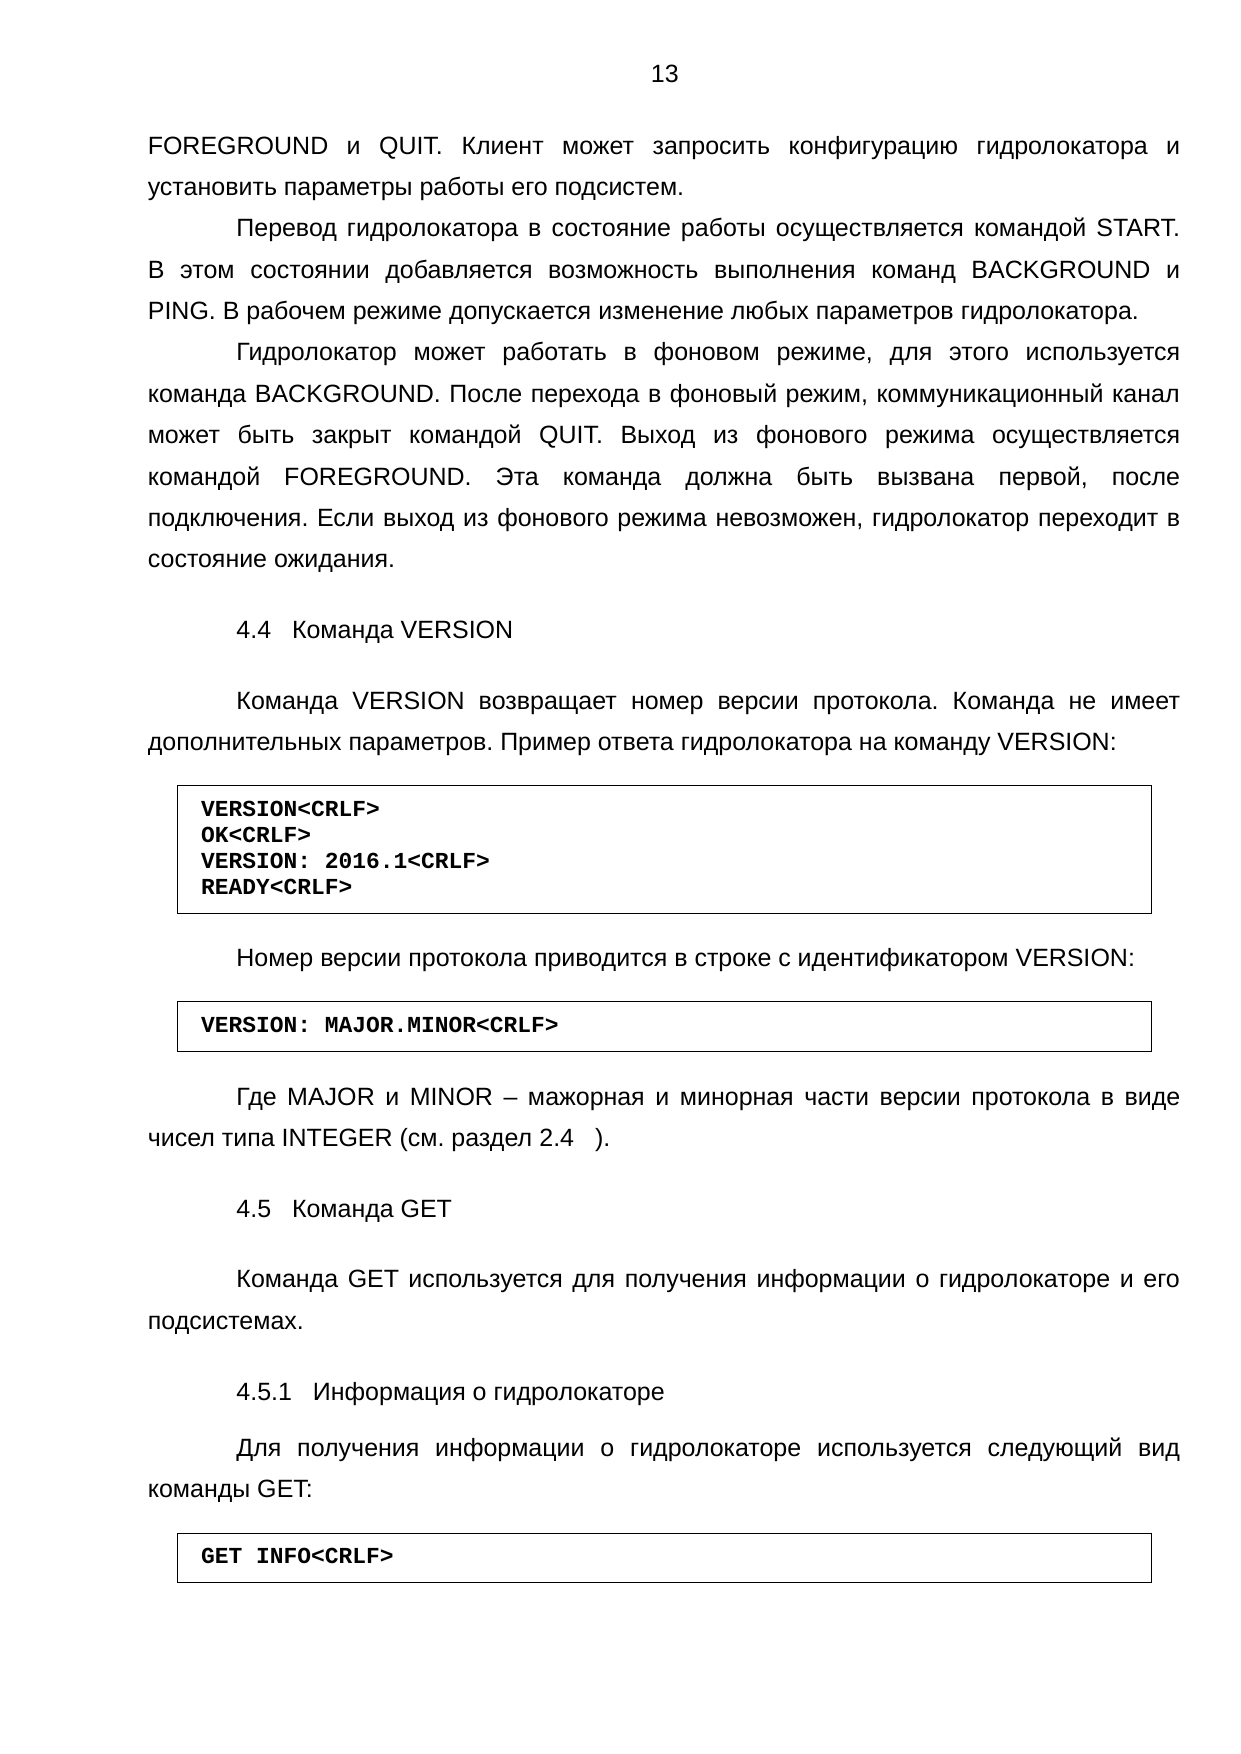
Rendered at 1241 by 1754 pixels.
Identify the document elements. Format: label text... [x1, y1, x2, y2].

text Гидролокатор может работать в фоновом режиме, для этого используется команда BACKGROUND. После перехода в фоновый режим, коммуникационный канал может быть закрыт командой QUIT. Выход из фонового режима осуществляется командой FOREGROUND. Эта команда должна быть вызвана первой, после подключения. Если выход из фонового режима невозможен, гидролокатор переходит в состояние ожидания. [148, 325, 1181, 573]
text Перевод гидролокатора в состояние работы осуществляется командой START. В этом состоянии добавляется возможность выполнения команд BACKGROUND и PING. В рабочем режиме допускается изменение любых параметров гидролокатора. [148, 201, 1181, 325]
text Номер версии протокола приводится в строке с идентификатором VERSION: [148, 931, 1181, 972]
text Команда VERSION возвращает номер версии протокола. Команда не имеет дополнительных параметров. Пример ответа гидролокатора на команду VERSION: [148, 673, 1181, 756]
text Команда GET используется для получения информации о гидролокаторе и его подсистемах. [148, 1252, 1181, 1334]
subtitle Информация о гидролокаторе [148, 1364, 1181, 1405]
text VERSION: 2016.1<CRLF> [178, 837, 1151, 863]
text Для получения информации о гидролокаторе используется следующий вид команды GET: [148, 1420, 1181, 1503]
text VERSION<CRLF> [178, 786, 1151, 811]
subtitle Команда GET [148, 1181, 1181, 1222]
text READY<CRLF> [178, 863, 1151, 913]
text GET INFO<CRLF> [178, 1534, 1151, 1582]
text OK<CRLF> [178, 811, 1151, 837]
text Где MAJOR и MINOR – мажорная и минорная части версии протокола в виде чисел типа INTEGER (см. раздел 2.4). [148, 1069, 1181, 1152]
text VERSION: MAJOR.MINOR<CRLF> [178, 1002, 1151, 1051]
subtitle Команда VERSION [148, 602, 1181, 644]
text FOREGROUND и QUIT. Клиент может запросить конфигурацию гидролокатора и установить параметры работы его подсистем. [148, 118, 1181, 201]
